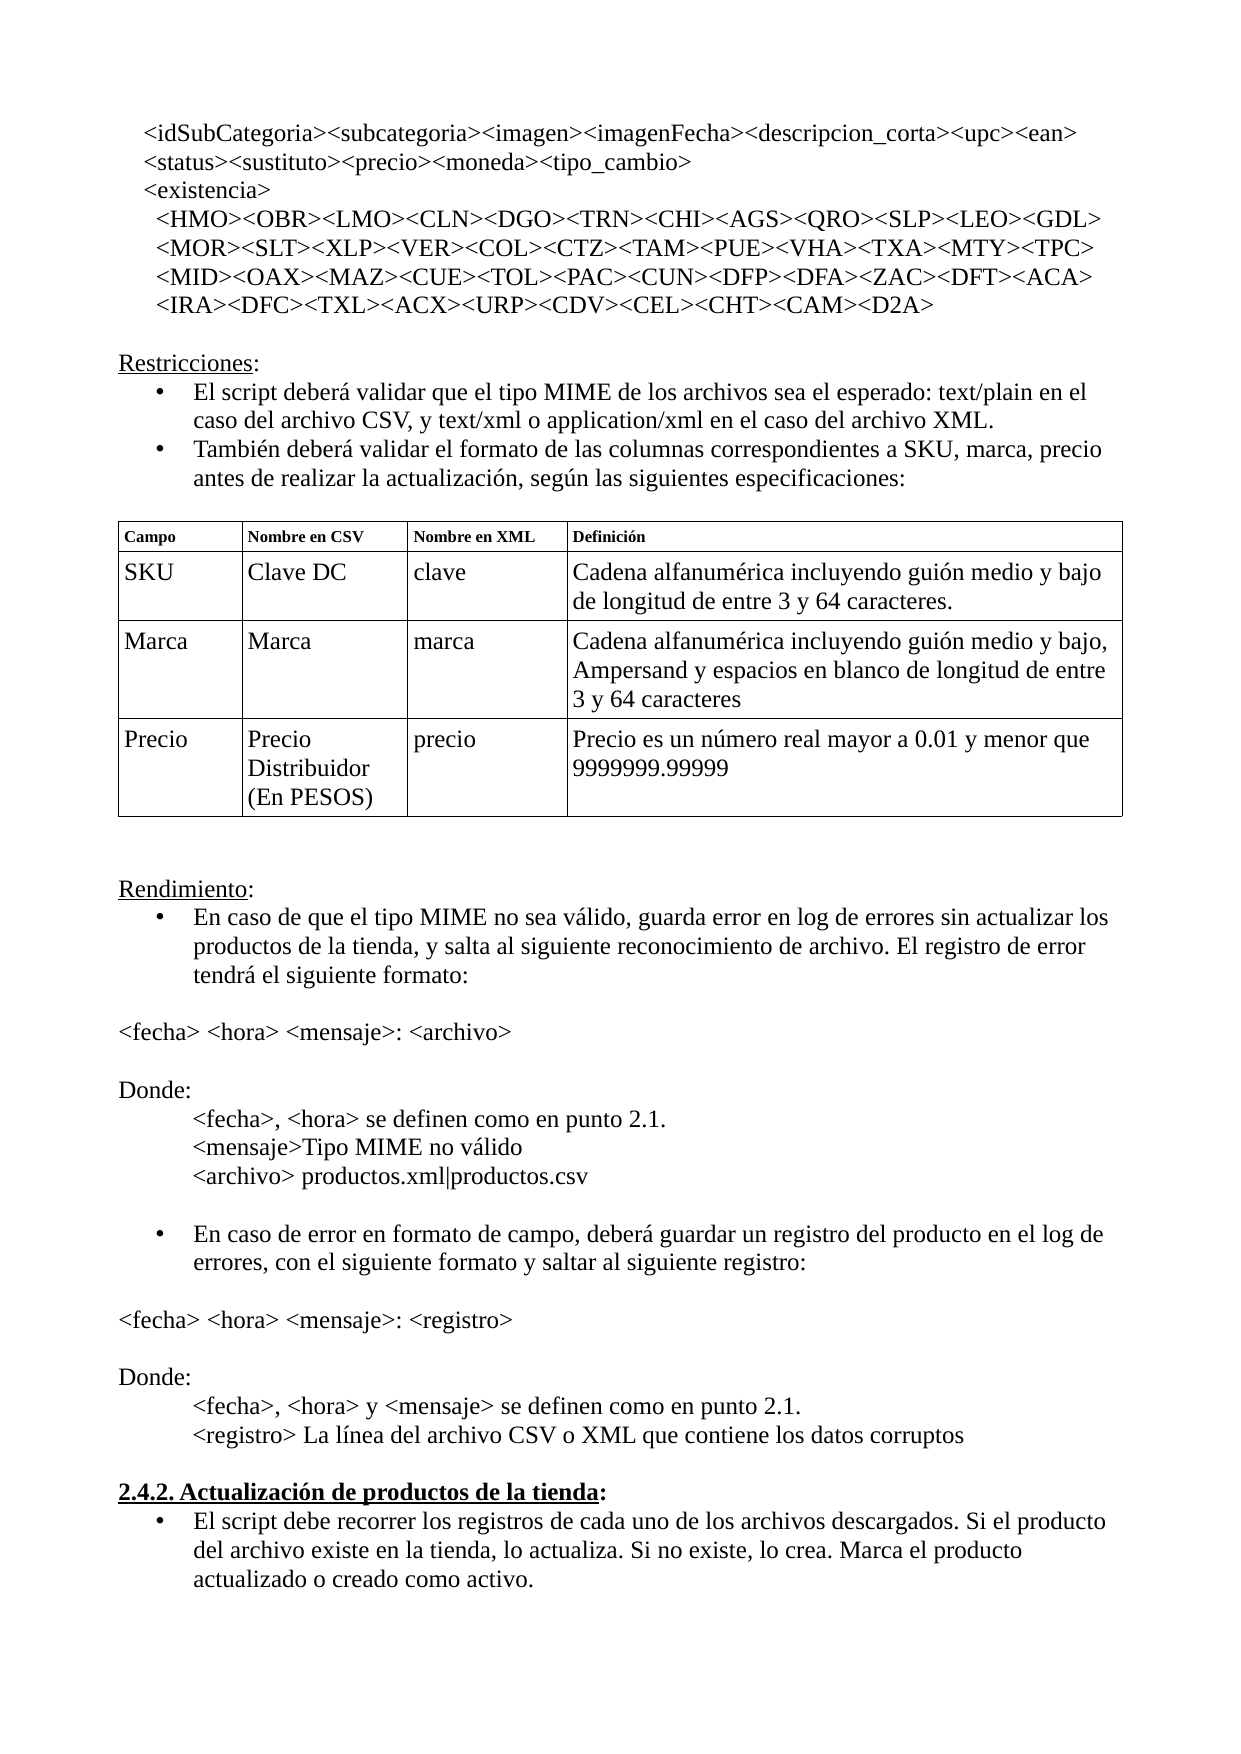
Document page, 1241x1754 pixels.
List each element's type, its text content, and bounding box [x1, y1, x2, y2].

table_cell precio [408, 719, 567, 816]
text <existencia> [118, 176, 1122, 204]
text <archivo> productos.xml|productos.csv [118, 1161, 1122, 1190]
text <HMO><OBR><LMO><CLN><DGO><TRN><CHI><AGS><QRO><SLP><LEO><GDL> [118, 204, 1122, 233]
text <IRA><DFC><TXL><ACX><URP><CDV><CEL><CHT><CAM><D2A> [118, 291, 1122, 319]
text <status><sustituto><precio><moneda><tipo_cambio> [118, 147, 1122, 176]
text Donde: [118, 1362, 1122, 1391]
table_cell clave [408, 552, 567, 620]
text 2.4.2. Actualización de productos de la tienda: [118, 1477, 1122, 1506]
text <fecha>, <hora> y <mensaje> se definen como en punto 2.1. [118, 1391, 1122, 1420]
text <fecha> <hora> <mensaje>: <archivo> [118, 1017, 1122, 1046]
table_header Nombre en XML [408, 522, 567, 551]
text <idSubCategoria><subcategoria><imagen><imagenFecha><descripcion_corta><upc><ean> [118, 118, 1122, 147]
table_cell marca [408, 621, 567, 718]
text <fecha> <hora> <mensaje>: <registro> [118, 1305, 1122, 1334]
text <MOR><SLT><XLP><VER><COL><CTZ><TAM><PUE><VHA><TXA><MTY><TPC> [118, 233, 1122, 262]
list También deberá validar el formato de las columnas correspondientes a SKU, marca, precio antes de realizar la actualización, según las siguientes especificaciones: [156, 434, 1122, 492]
text <MID><OAX><MAZ><CUE><TOL><PAC><CUN><DFP><DFA><ZAC><DFT><ACA> [118, 262, 1122, 291]
table_header Nombre en CSV [243, 522, 407, 551]
table_cell Marca [243, 621, 407, 718]
table_header Definición [568, 522, 1122, 551]
table_cell SKU [119, 552, 242, 620]
table_cell Precio Distribuidor (En PESOS) [243, 719, 407, 816]
text Rendimiento: [118, 874, 1122, 902]
list En caso de error en formato de campo, deberá guardar un registro del producto en el log de errores, con el siguiente formato y saltar al siguiente registro: [156, 1219, 1122, 1276]
table_cell Precio [119, 719, 242, 816]
table_header Campo [119, 522, 242, 551]
text Donde: [118, 1075, 1122, 1104]
table_cell Marca [119, 621, 242, 718]
table_cell Precio es un número real mayor a 0.01 y menor que 9999999.99999 [568, 719, 1122, 816]
table_cell Cadena alfanumérica incluyendo guión medio y bajo de longitud de entre 3 y 64 caracteres. [568, 552, 1122, 620]
text Restricciones: [118, 348, 1122, 377]
table_cell Clave DC [243, 552, 407, 620]
list El script deberá validar que el tipo MIME de los archivos sea el esperado: text/plain en el caso del archivo CSV, y text/xml o application/xml en el caso del archivo XML. [156, 377, 1122, 434]
table_cell Cadena alfanumérica incluyendo guión medio y bajo, Ampersand y espacios en blanco de longitud de entre 3 y 64 caracteres [568, 621, 1122, 718]
list El script debe recorrer los registros de cada uno de los archivos descargados. Si el producto del archivo existe en la tienda, lo actualiza. Si no existe, lo crea. Marca el producto actualizado o creado como activo. [156, 1506, 1122, 1592]
text <fecha>, <hora> se definen como en punto 2.1. [118, 1104, 1122, 1132]
text <registro> La línea del archivo CSV o XML que contiene los datos corruptos [118, 1420, 1122, 1449]
text <mensaje>Tipo MIME no válido [118, 1132, 1122, 1161]
list En caso de que el tipo MIME no sea válido, guarda error en log de errores sin actualizar los productos de la tienda, y salta al siguiente reconocimiento de archivo. El registro de error tendrá el siguiente formato: [156, 902, 1122, 989]
